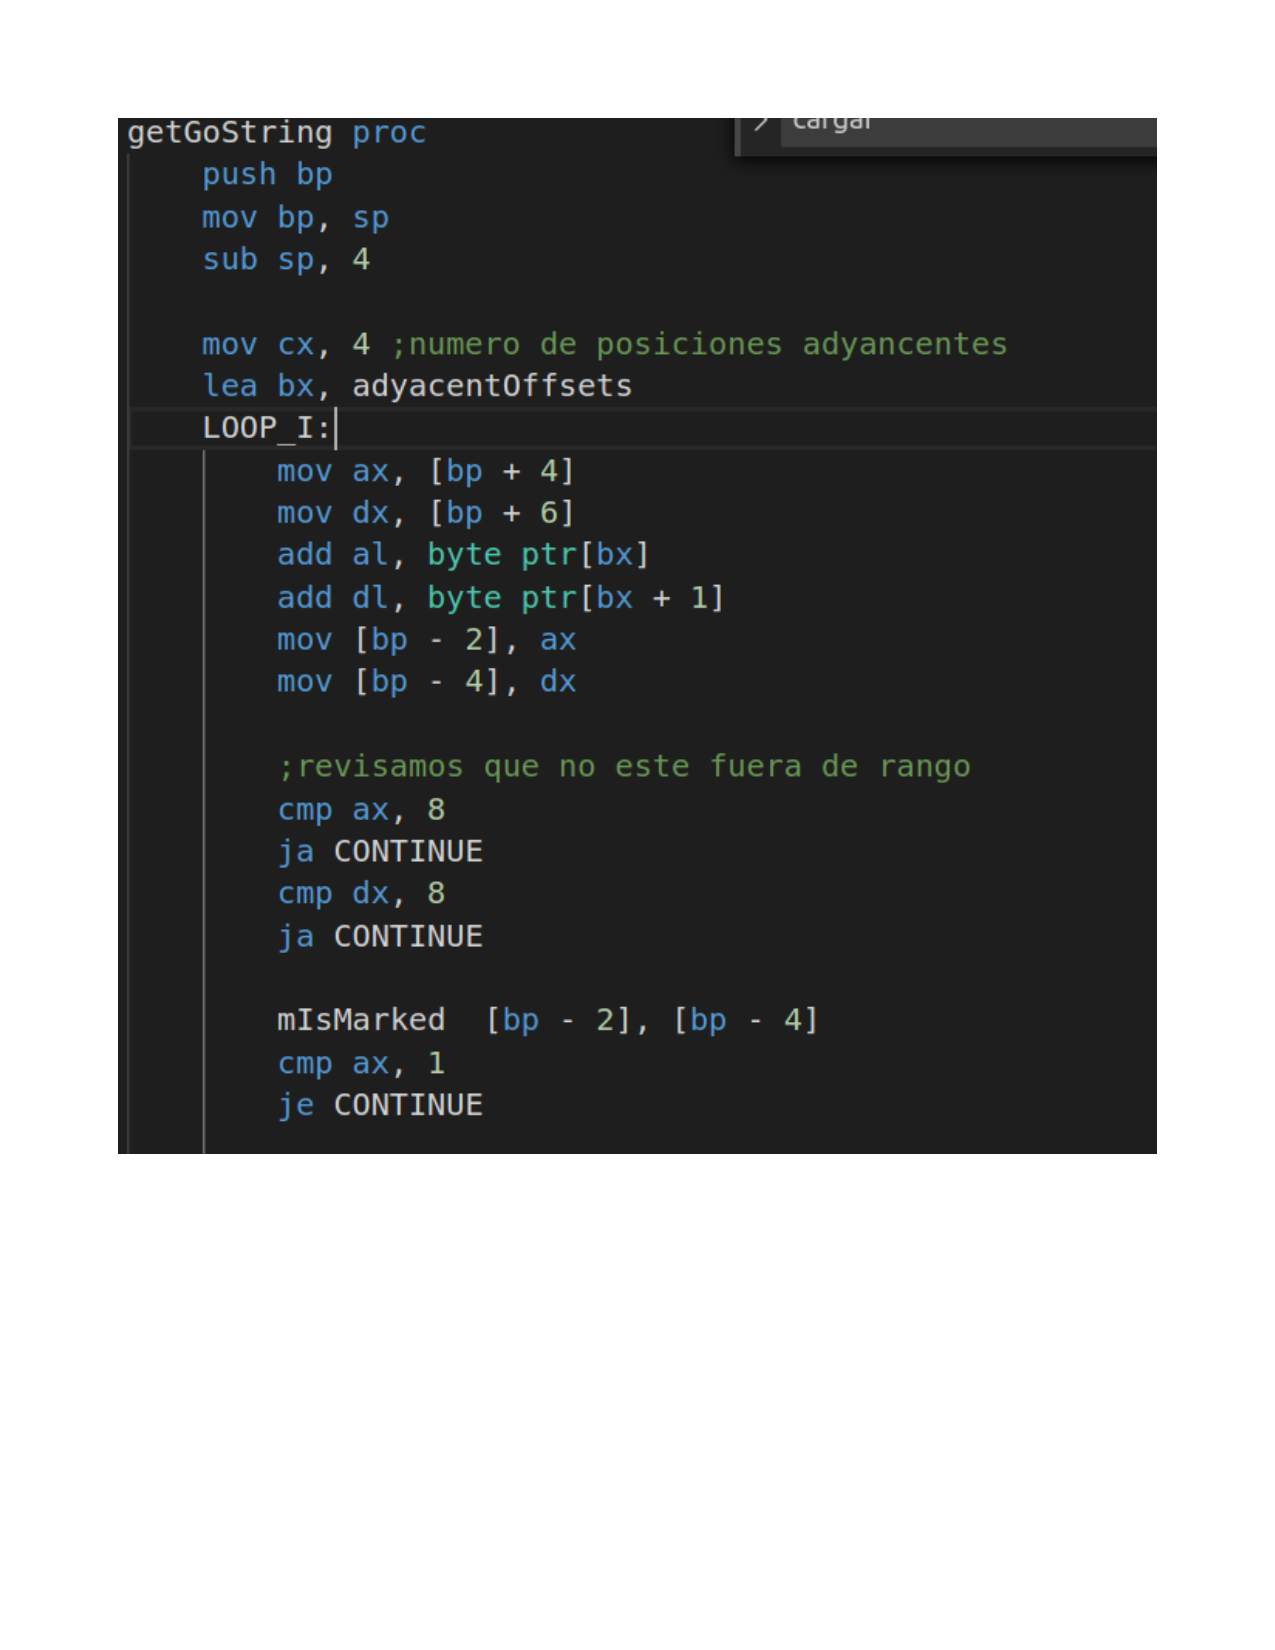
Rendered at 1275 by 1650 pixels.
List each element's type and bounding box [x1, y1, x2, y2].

picture [118, 118, 1157, 1154]
